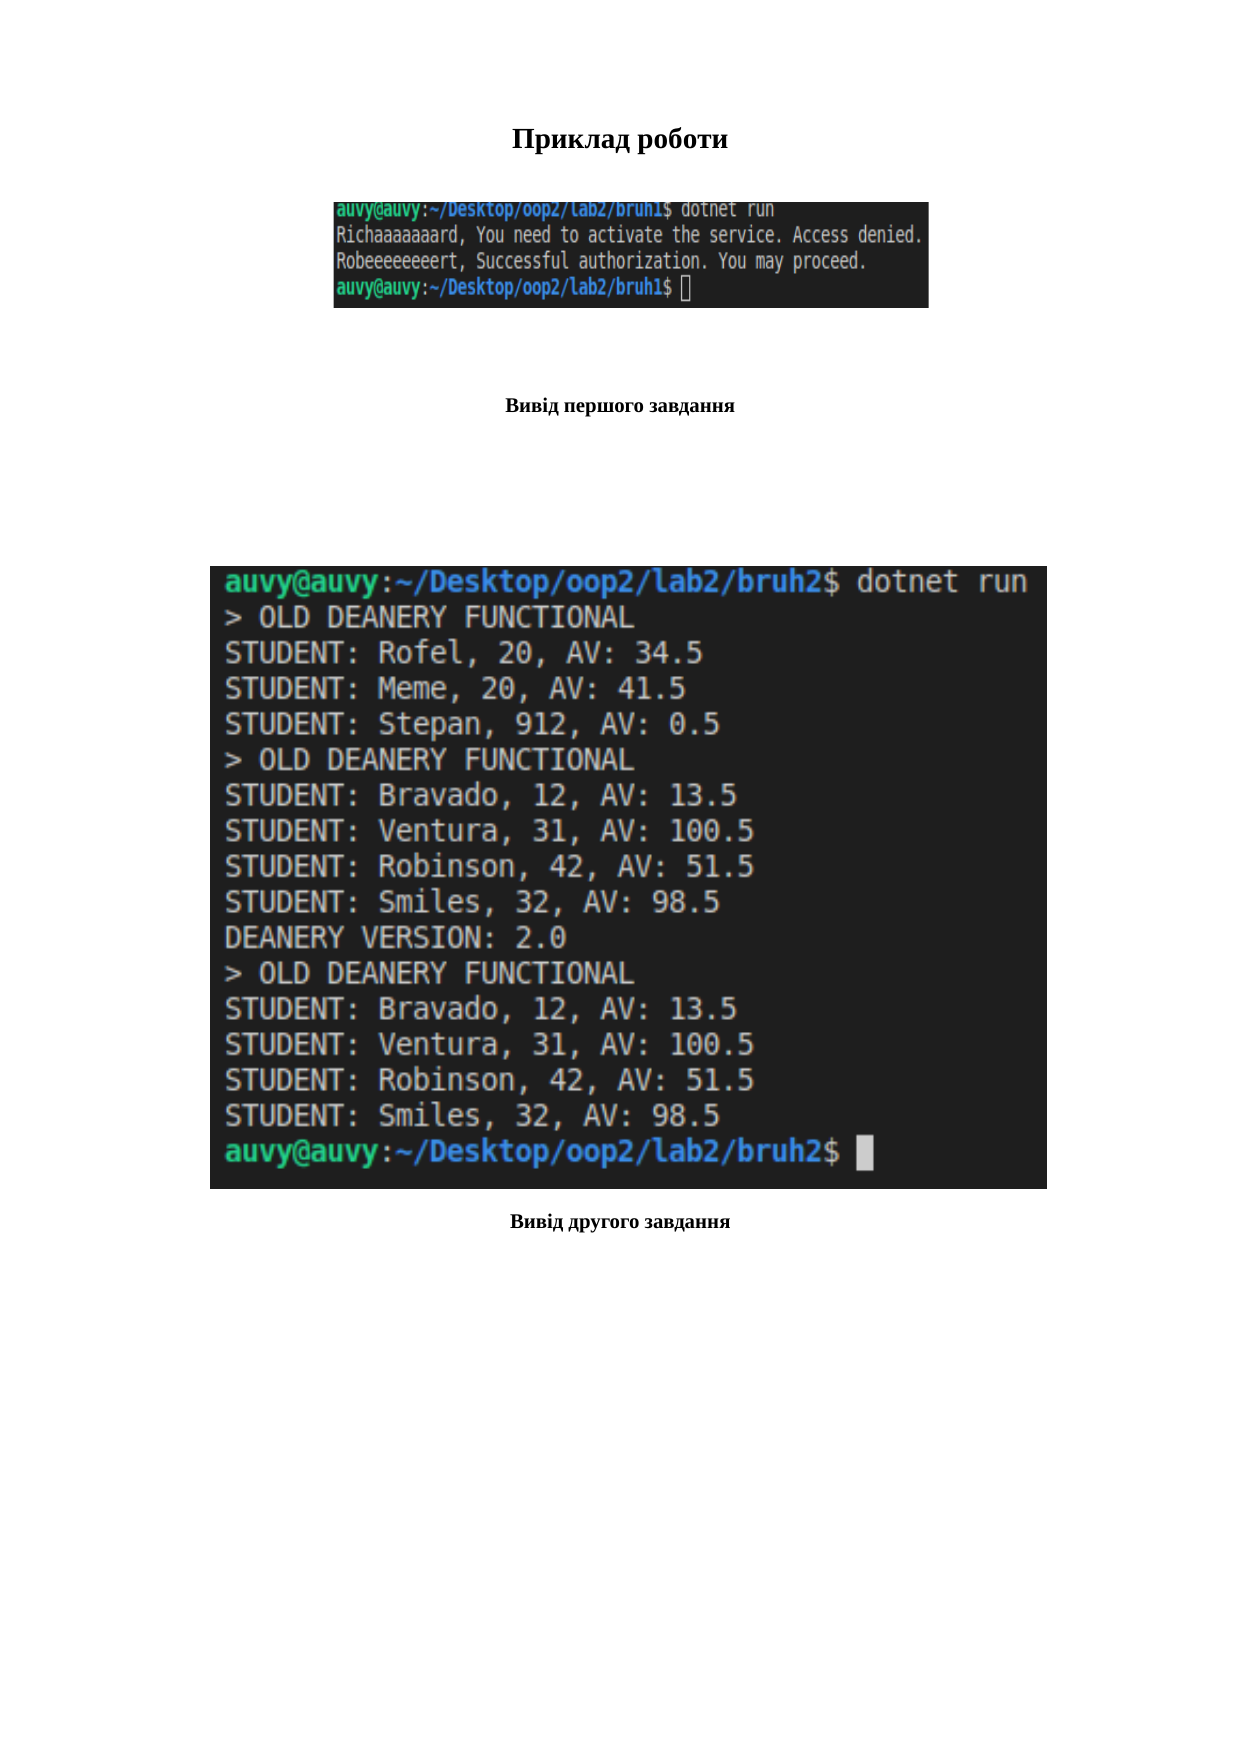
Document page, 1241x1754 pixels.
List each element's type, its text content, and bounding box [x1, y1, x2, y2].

text Приклад роботи [118, 121, 1122, 155]
picture [210, 566, 1047, 1189]
text Вивід другого завдання [118, 1209, 1122, 1233]
picture [333, 202, 929, 308]
text Вивід першого завдання [118, 393, 1122, 417]
